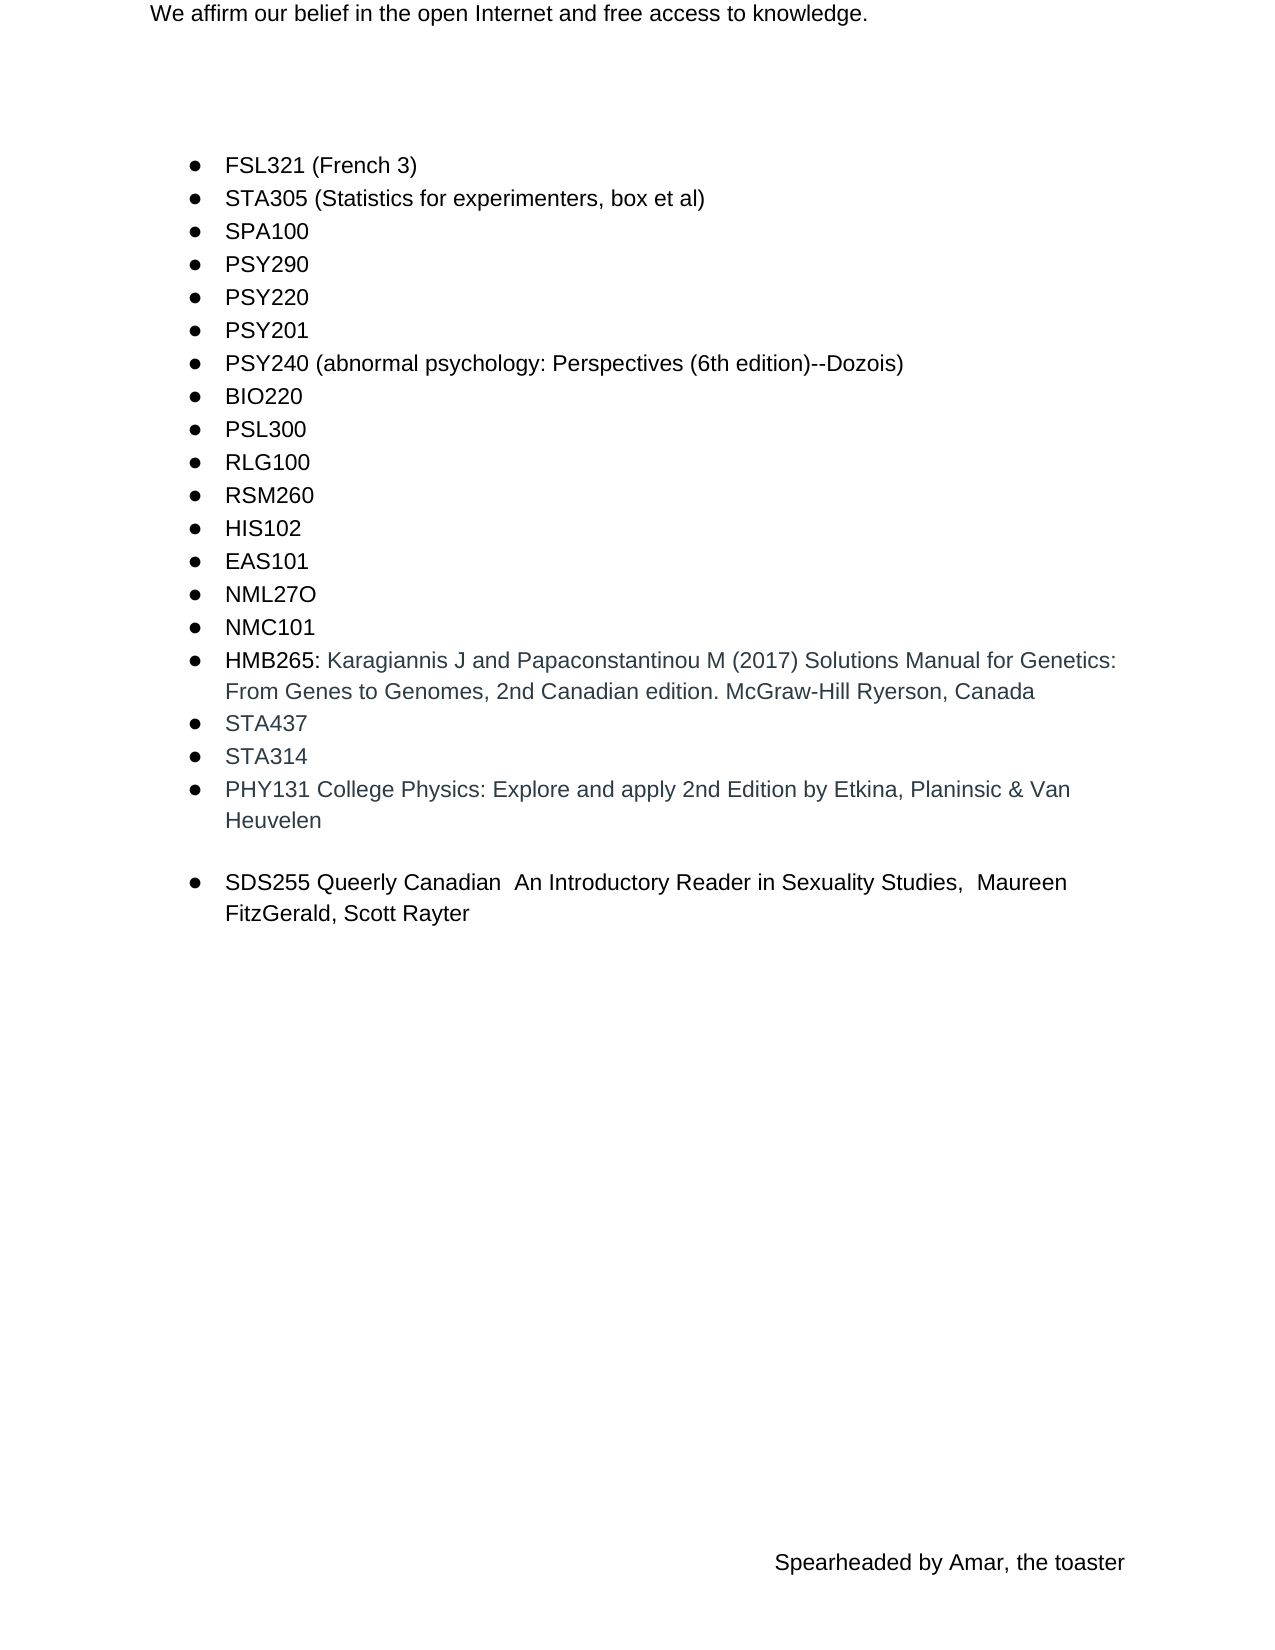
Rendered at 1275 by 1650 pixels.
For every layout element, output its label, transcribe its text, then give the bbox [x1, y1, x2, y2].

list PHY131 College Physics: Explore and apply 2nd Edition by Etkina, Planinsic & Van Heuvelen [187, 774, 1124, 833]
list STA314 [187, 741, 1124, 770]
list RSM260 [187, 480, 1124, 509]
list FSL321 (French 3) [187, 150, 1124, 179]
list PSY240 (abnormal psychology: Perspectives (6th edition)--Dozois) [187, 348, 1124, 377]
list PSY201 [187, 315, 1124, 344]
list PSY220 [187, 282, 1124, 311]
list BIO220 [187, 381, 1124, 410]
list PSY290 [187, 249, 1124, 278]
list NML27O [187, 579, 1124, 608]
list HIS102 [187, 513, 1124, 542]
list RLG100 [187, 447, 1124, 476]
list HMB265: Karagiannis J and Papaconstantinou M (2017) Solutions Manual for Genetics: From Genes to Genomes, 2nd Canadian edition. McGraw-Hill Ryerson, Canada [187, 645, 1124, 704]
list STA437 [187, 708, 1124, 737]
list EAS101 [187, 546, 1124, 575]
list SPA100 [187, 216, 1124, 245]
list NMC101 [187, 612, 1124, 641]
list PSL300 [187, 414, 1124, 443]
list STA305 (Statistics for experimenters, box et al) [187, 183, 1124, 212]
list SDS255 Queerly Canadian An Introductory Reader in Sexuality Studies, Maureen FitzGerald, Scott Rayter [187, 867, 1124, 926]
